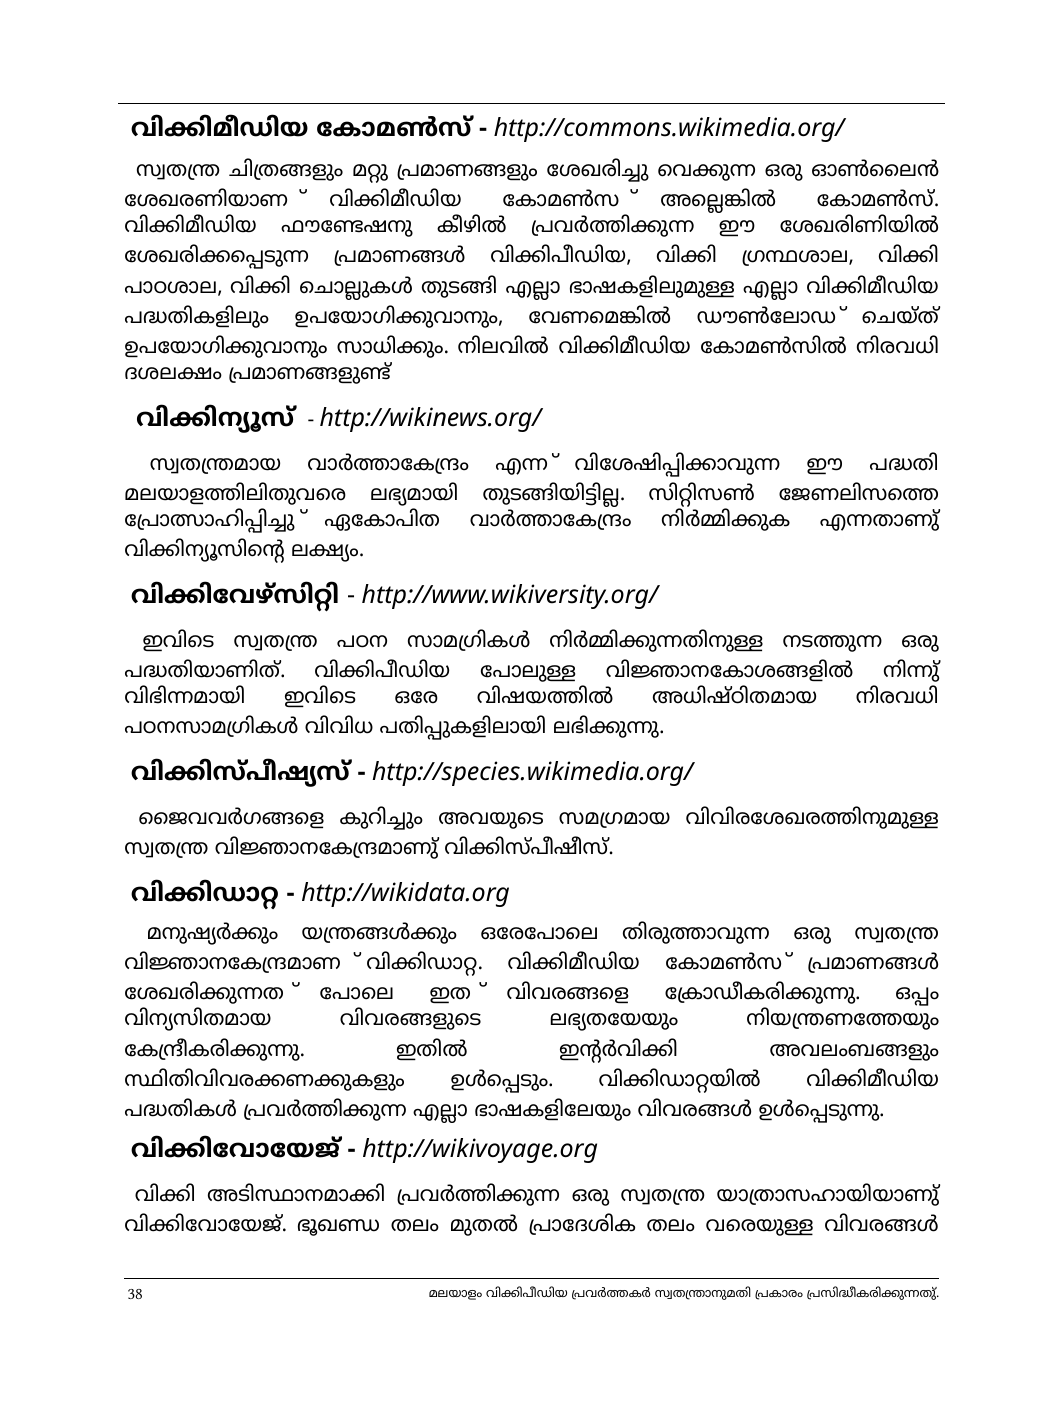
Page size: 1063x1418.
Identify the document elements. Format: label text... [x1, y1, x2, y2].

text വിക്കിസ്പീഷ്യസ് - http://species.wikimedia.org/ [124, 754, 939, 790]
text മനുഷ്യർക്കും യന്ത്രങ്ങൾക്കും ഒരേപോലെ തിരുത്താവുന്ന‌‌ ഒരു സ്വതന്ത്ര വിജ്ഞാനകേന്ദ്രമാണ് വിക്കിഡാറ്റ. വിക്കിമീഡിയ കോമൺസ് പ്രമാണങ്ങൾ ശേഖരിക്കുന്നത് പോലെ ഇത് വിവരങ്ങളെ ക്രോഡീകരിക്കുന്നു. ഒപ്പം വിന്യസിതമായ വിവരങ്ങളുടെ ലഭ്യതയേയും നിയന്ത്രണത്തേയും കേന്ദ്രീകരിക്കുന്നു. ഇതിൽ ഇന്റർവിക്കി അവലംബങ്ങളും സ്ഥിതിവിവരക്കണക്കുകളും ഉൾപ്പെടും. വിക്കിഡാറ്റയിൽ വിക്കിമീഡിയ പദ്ധതികൾ പ്രവർത്തിക്കുന്ന എല്ലാ ഭാഷകളിലേയും വിവരങ്ങൾ ഉൾപ്പെടുന്നു. [124, 917, 939, 1125]
text വിക്കിന്യൂസ് - http://wikinews.org/ [124, 399, 939, 436]
text ജൈവവർഗങ്ങളെ കുറിച്ചും അവയുടെ സമഗ്രമായ വിവിരശേഖരത്തിനുമുള്ള സ്വതന്ത്ര വിജ്ഞാനകേന്ദ്രമാണു് വിക്കിസ്പീഷീസ്. [124, 802, 939, 863]
text വിക്കിവോയേജ് - http://wikivoyage.org [124, 1131, 939, 1167]
text ഇവിടെ സ്വതന്ത്ര പഠന സാമഗ്രികൾ നിർമ്മിക്കുന്നതിനുള്ള നടത്തുന്ന ഒരു പദ്ധതിയാണിത്. വിക്കിപീഡിയ പോലുള്ള വിജ്ഞാനകോശങ്ങളിൽ നിന്നു് വിഭിന്നമായി ഇവിടെ ഒരേ വിഷയത്തിൽ അധിഷ്ഠിതമായ നിരവധി പഠനസാമഗ്രികൾ വിവിധ പതിപ്പുകളിലായി ലഭിക്കുന്നു. [124, 625, 939, 742]
text വിക്കിഡാറ്റ - http://wikidata.org [124, 874, 939, 911]
text സ്വതന്ത്രമായ വാർത്താകേന്ദ്രം എന്ന് വിശേഷിപ്പിക്കാവുന്ന ഈ പദ്ധതി മലയാളത്തിലിതുവരെ ലഭ്യമായി തുടങ്ങിയിട്ടില്ല. സിറ്റിസൺ ജേണലിസത്തെ പ്രോത്സാഹിപ്പിച്ചു് ഏകോപിത വാർത്താകേന്ദ്രം നിർമ്മിക്കുക എന്നതാണു് വിക്കിന്യൂസിന്റെ ലക്ഷ്യം. [124, 448, 939, 565]
text വിക്കിവേഴ്സിറ്റി - http://www.wikiversity.org/ [124, 577, 939, 613]
text വിക്കിമീഡിയ കോമൺസ് - http://commons.wikimedia.org/ [124, 110, 939, 146]
text വിക്കി അടിസ്ഥാനമാക്കി പ്രവർത്തിക്കുന്ന ഒരു സ്വതന്ത്ര യാത്രാസഹായിയാണു് വിക്കി‌വോയേജ്. ഭൂഖണ്ഡ തലം മുതൽ പ്രാദേശിക തലം വരെയുള്ള വിവരങ്ങൾ [124, 1179, 939, 1239]
text സ്വതന്ത്ര ചിത്രങ്ങളും മറ്റു പ്രമാണങ്ങളും ശേഖരിച്ചു വെക്കുന്ന ഒരു ഓൺലൈൻ ശേഖരണിയാണ് വിക്കിമീഡിയ കോമൺസ് അല്ലെങ്കിൽ കോമൺസ്. വിക്കിമീഡിയ ഫൗണ്ടേഷനു കീഴിൽ പ്രവർത്തിക്കുന്ന ഈ ശേഖരിണിയിൽ ശേഖരിക്കപ്പെടുന്ന പ്രമാണങ്ങൾ വിക്കിപീഡിയ, വിക്കി ഗ്രന്ഥശാല, വിക്കി പാഠശാല, വിക്കി ചൊല്ലുകൾ തുടങ്ങി എല്ലാ ഭാഷകളിലുമുള്ള എല്ലാ വിക്കിമീഡിയ പദ്ധതികളിലും ഉപയോഗിക്കുവാനും, വേണമെങ്കിൽ ഡൗൺലോഡ് ചെയ്ത് ഉപയോഗിക്കുവാനും സാധിക്കും. നിലവിൽ വിക്കിമീഡിയ കോമൺസിൽ നിരവധി ദശലക്ഷം പ്രമാണങ്ങളുണ്ട് [124, 158, 939, 388]
